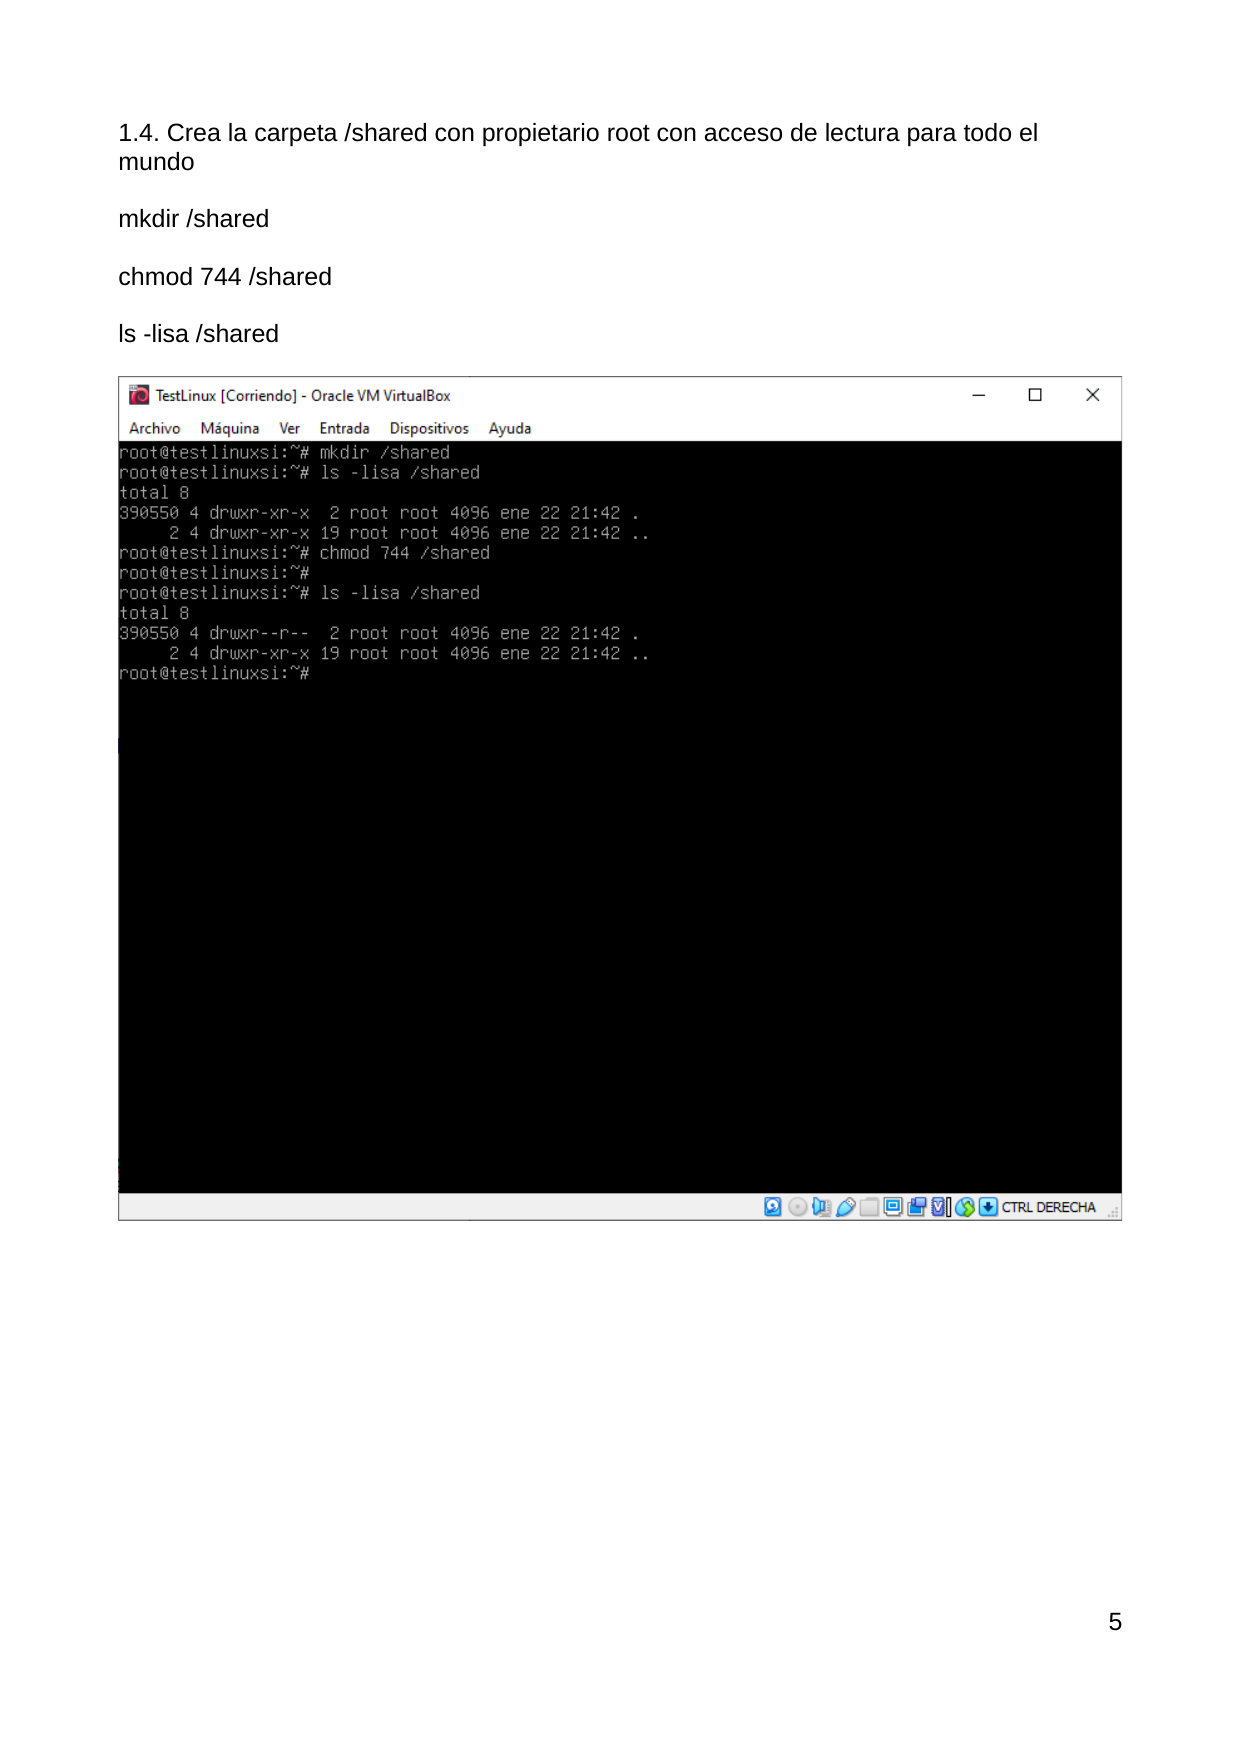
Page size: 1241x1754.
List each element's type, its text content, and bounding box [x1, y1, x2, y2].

text ls -lisa /shared [118, 319, 1122, 348]
picture [118, 376, 1123, 1221]
text chmod 744 /shared [118, 262, 1122, 291]
text 1.4. Crea la carpeta /shared con propietario root con acceso de lectura para todo el mundo [118, 118, 1122, 176]
text mkdir /shared [118, 204, 1122, 233]
